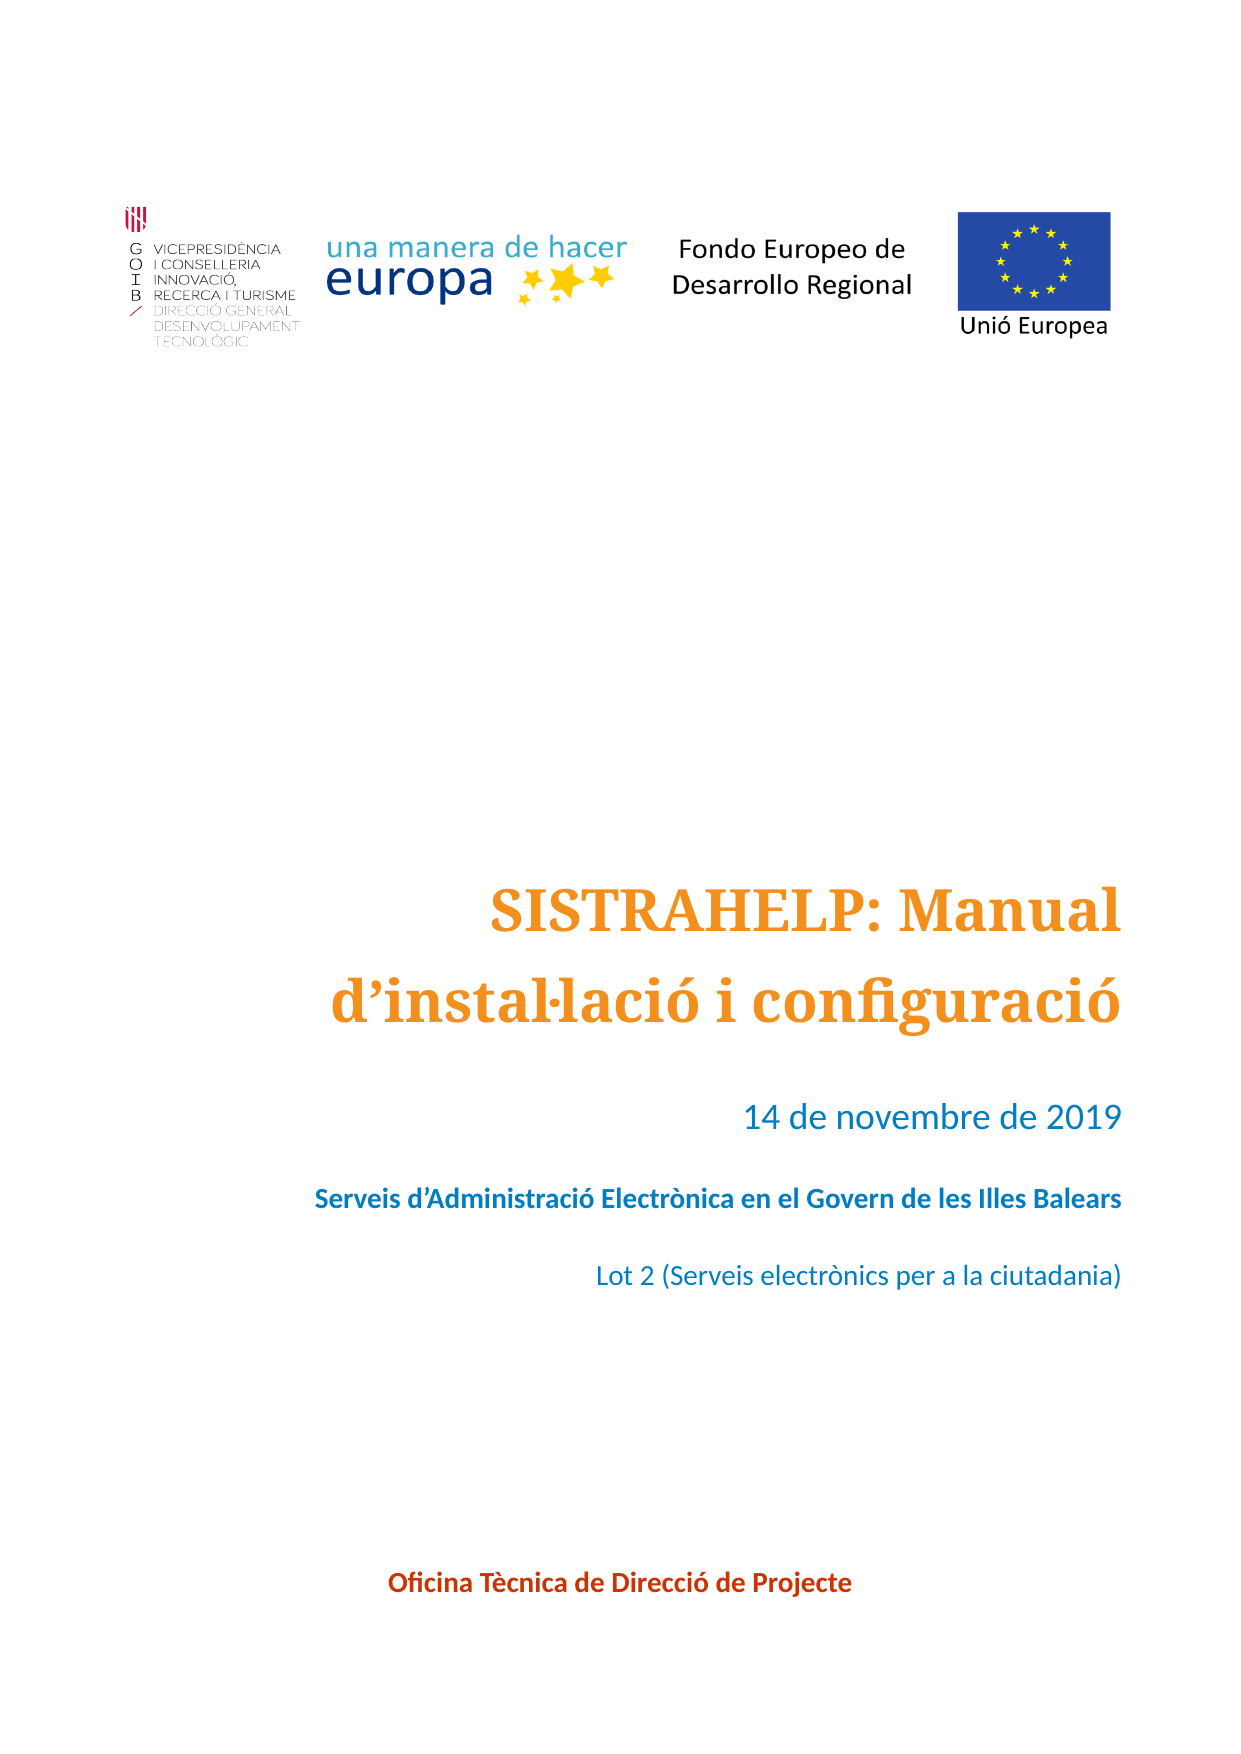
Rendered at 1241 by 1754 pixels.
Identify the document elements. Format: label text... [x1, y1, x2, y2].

picture [118, 202, 308, 351]
text Oficina Tècnica de Direcció de Projecte [118, 1564, 1122, 1600]
picture [321, 202, 1122, 352]
text Lot 2 (Serveis electrònics per a la ciutadania) [118, 1257, 1122, 1293]
text Serveis d’Administració Electrònica en el Govern de les Illes Balears [118, 1180, 1122, 1216]
text SISTRAHELP: Manual d’instal·lació i configuració [118, 869, 1122, 1040]
text 14 de novembre de 2019 [118, 1093, 1122, 1139]
